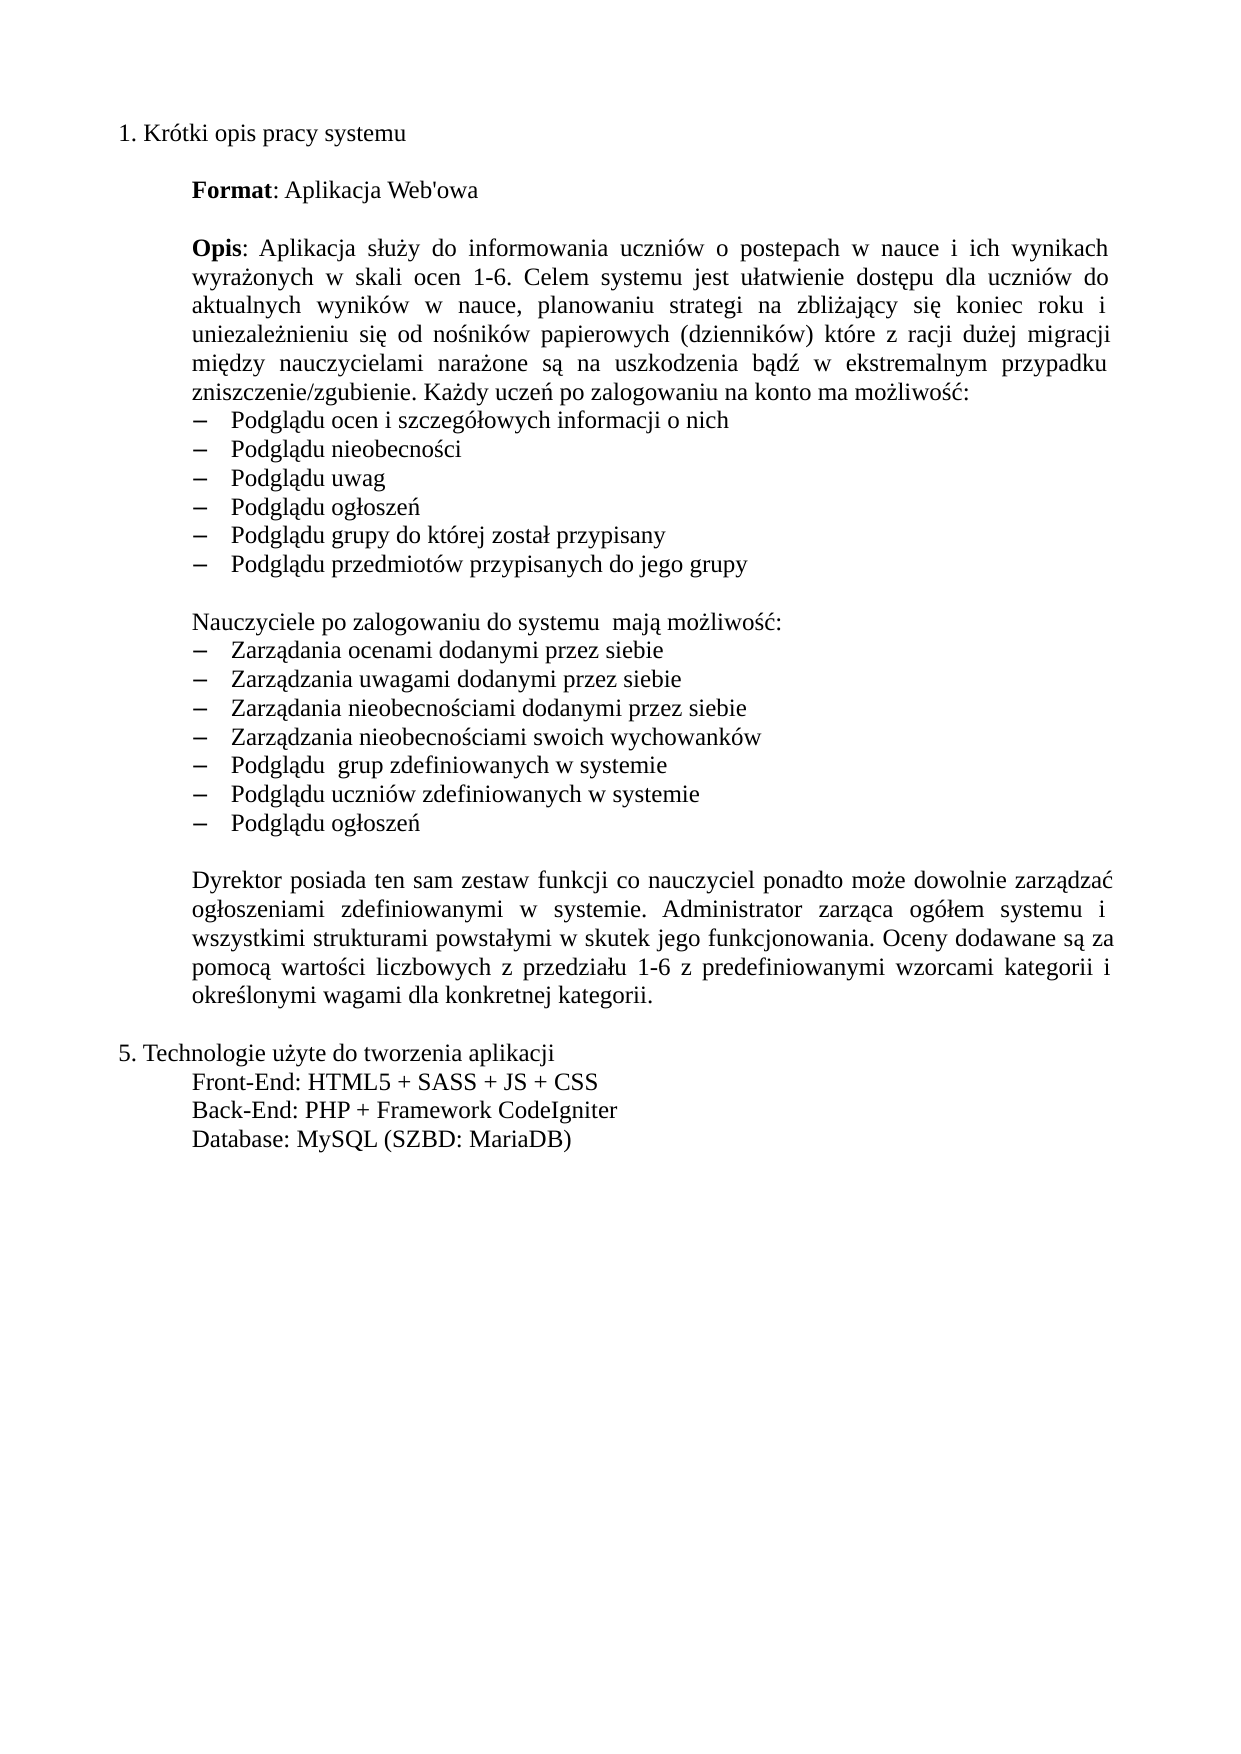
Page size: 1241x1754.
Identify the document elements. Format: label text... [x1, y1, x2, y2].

text 1. Krótki opis pracy systemu [118, 118, 1122, 147]
list Podglądu uczniów zdefiniowanych w systemie [193, 779, 1122, 808]
text Dyrektor posiada ten sam zestaw funkcji co nauczyciel ponadto może dowolnie zarządzać ogłoszeniami zdefiniowanymi w systemie. Administrator zarząca ogółem systemu i wszystkimi strukturami powstałymi w skutek jego funkcjonowania. Oceny dodawane są za pomocą wartości liczbowych z przedziału 1-6 z predefiniowanymi wzorcami kategorii i określonymi wagami dla konkretnej kategorii. [118, 866, 1122, 1009]
text Opis: Aplikacja służy do informowania uczniów o postepach w nauce i ich wynikach wyrażonych w skali ocen 1-6. Celem systemu jest ułatwienie dostępu dla uczniów do aktualnych wyników w nauce, planowaniu strategi na zbliżający się koniec roku i uniezależnieniu się od nośników papierowych (dzienników) które z racji dużej migracji między nauczycielami narażone są na uszkodzenia bądź w ekstremalnym przypadku zniszczenie/zgubienie. Każdy uczeń po zalogowaniu na konto ma możliwość: [118, 233, 1122, 406]
list Podglądu przedmiotów przypisanych do jego grupy [193, 549, 1122, 578]
list Zarządzania uwagami dodanymi przez siebie [193, 664, 1122, 693]
list Zarządania ocenami dodanymi przez siebie [193, 636, 1122, 664]
list Podglądu grupy do której został przypisany [193, 521, 1122, 549]
text Nauczyciele po zalogowaniu do systemu mają możliwość: [118, 607, 1122, 636]
text 5. Technologie użyte do tworzenia aplikacji [118, 1038, 1122, 1067]
list Podglądu grup zdefiniowanych w systemie [193, 751, 1122, 779]
list Podglądu uwag [193, 463, 1122, 492]
text Back-End: PHP + Framework CodeIgniter [118, 1096, 1122, 1124]
list Zarządania nieobecnościami dodanymi przez siebie [193, 693, 1122, 722]
list Podglądu ogłoszeń [193, 492, 1122, 521]
text Database: MySQL (SZBD: MariaDB) [118, 1124, 1122, 1153]
list Podglądu ocen i szczegółowych informacji o nich [193, 406, 1122, 434]
text Front-End: HTML5 + SASS + JS + CSS [118, 1067, 1122, 1096]
list Podglądu nieobecności [193, 434, 1122, 463]
text Format: Aplikacja Web'owa [118, 176, 1122, 204]
list Podglądu ogłoszeń [193, 808, 1122, 837]
list Zarządzania nieobecnościami swoich wychowanków [193, 722, 1122, 751]
